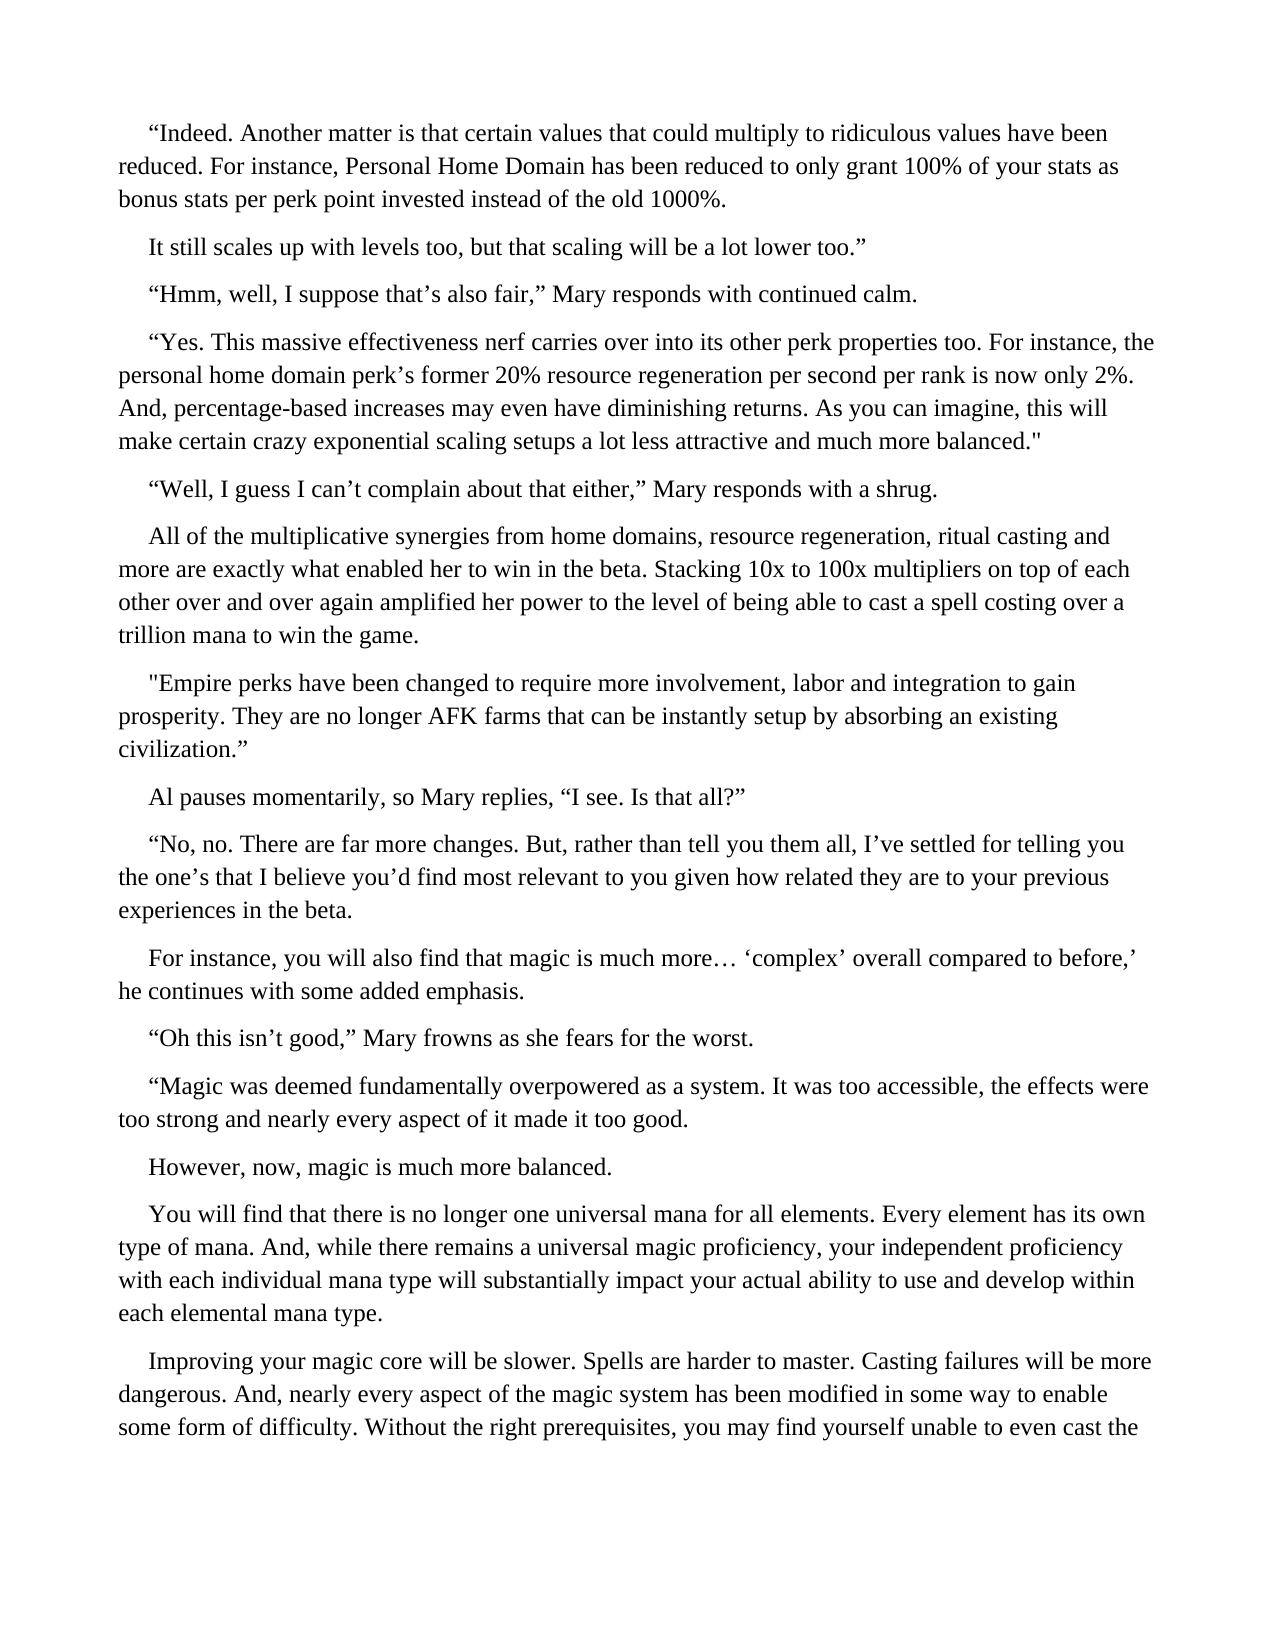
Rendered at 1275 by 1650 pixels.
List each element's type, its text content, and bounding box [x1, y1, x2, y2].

text You will find that there is no longer one universal mana for all elements. Every element has its own type of mana. And, while there remains a universal magic proficiency, your independent proficiency with each individual mana type will substantially impact your actual ability to use and develop within each elemental mana type. [118, 1199, 1157, 1327]
text “Hmm, well, I suppose that’s also fair,” Mary responds with continued calm. [118, 279, 1157, 308]
text It still scales up with levels too, but that scaling will be a lot lower too.” [118, 232, 1157, 261]
text “No, no. There are far more changes. But, rather than tell you them all, I’ve settled for telling you the one’s that I believe you’d find most relevant to you given how related they are to your previous experiences in the beta. [118, 829, 1157, 924]
text “Indeed. Another matter is that certain values that could multiply to ridiculous values have been reduced. For instance, Personal Home Domain has been reduced to only grant 100% of your stats as bonus stats per perk point invested instead of the old 1000%. [118, 118, 1157, 213]
text All of the multiplicative synergies from home domains, resource regeneration, ritual casting and more are exactly what enabled her to win in the beta. Stacking 10x to 100x multipliers on top of each other over and over again amplified her power to the level of being able to cast a spell costing over a trillion mana to win the game. [118, 521, 1157, 649]
text Improving your magic core will be slower. Spells are harder to master. Casting failures will be more dangerous. And, nearly every aspect of the magic system has been modified in some way to enable some form of difficulty. Without the right prerequisites, you may find yourself unable to even cast the [118, 1346, 1157, 1441]
text “Yes. This massive effectiveness nerf carries over into its other perk properties too. For instance, the personal home domain perk’s former 20% resource regeneration per second per rank is now only 2%. And, percentage-based increases may even have diminishing returns. As you can imagine, this will make certain crazy exponential scaling setups a lot less attractive and much more balanced." [118, 327, 1157, 455]
text Al pauses momentarily, so Mary replies, “I see. Is that all?” [118, 782, 1157, 810]
text For instance, you will also find that magic is much more… ‘complex’ overall compared to before,’ he continues with some added emphasis. [118, 943, 1157, 1004]
text "Empire perks have been changed to require more involvement, labor and integration to gain prosperity. They are no longer AFK farms that can be instantly setup by absorbing an existing civilization.” [118, 668, 1157, 763]
text However, now, magic is much more balanced. [118, 1152, 1157, 1180]
text “Oh this isn’t good,” Mary frowns as she fears for the worst. [118, 1023, 1157, 1052]
text “Well, I guess I can’t complain about that either,” Mary responds with a shrug. [118, 474, 1157, 502]
text “Magic was deemed fundamentally overpowered as a system. It was too accessible, the effects were too strong and nearly every aspect of it made it too good. [118, 1071, 1157, 1133]
